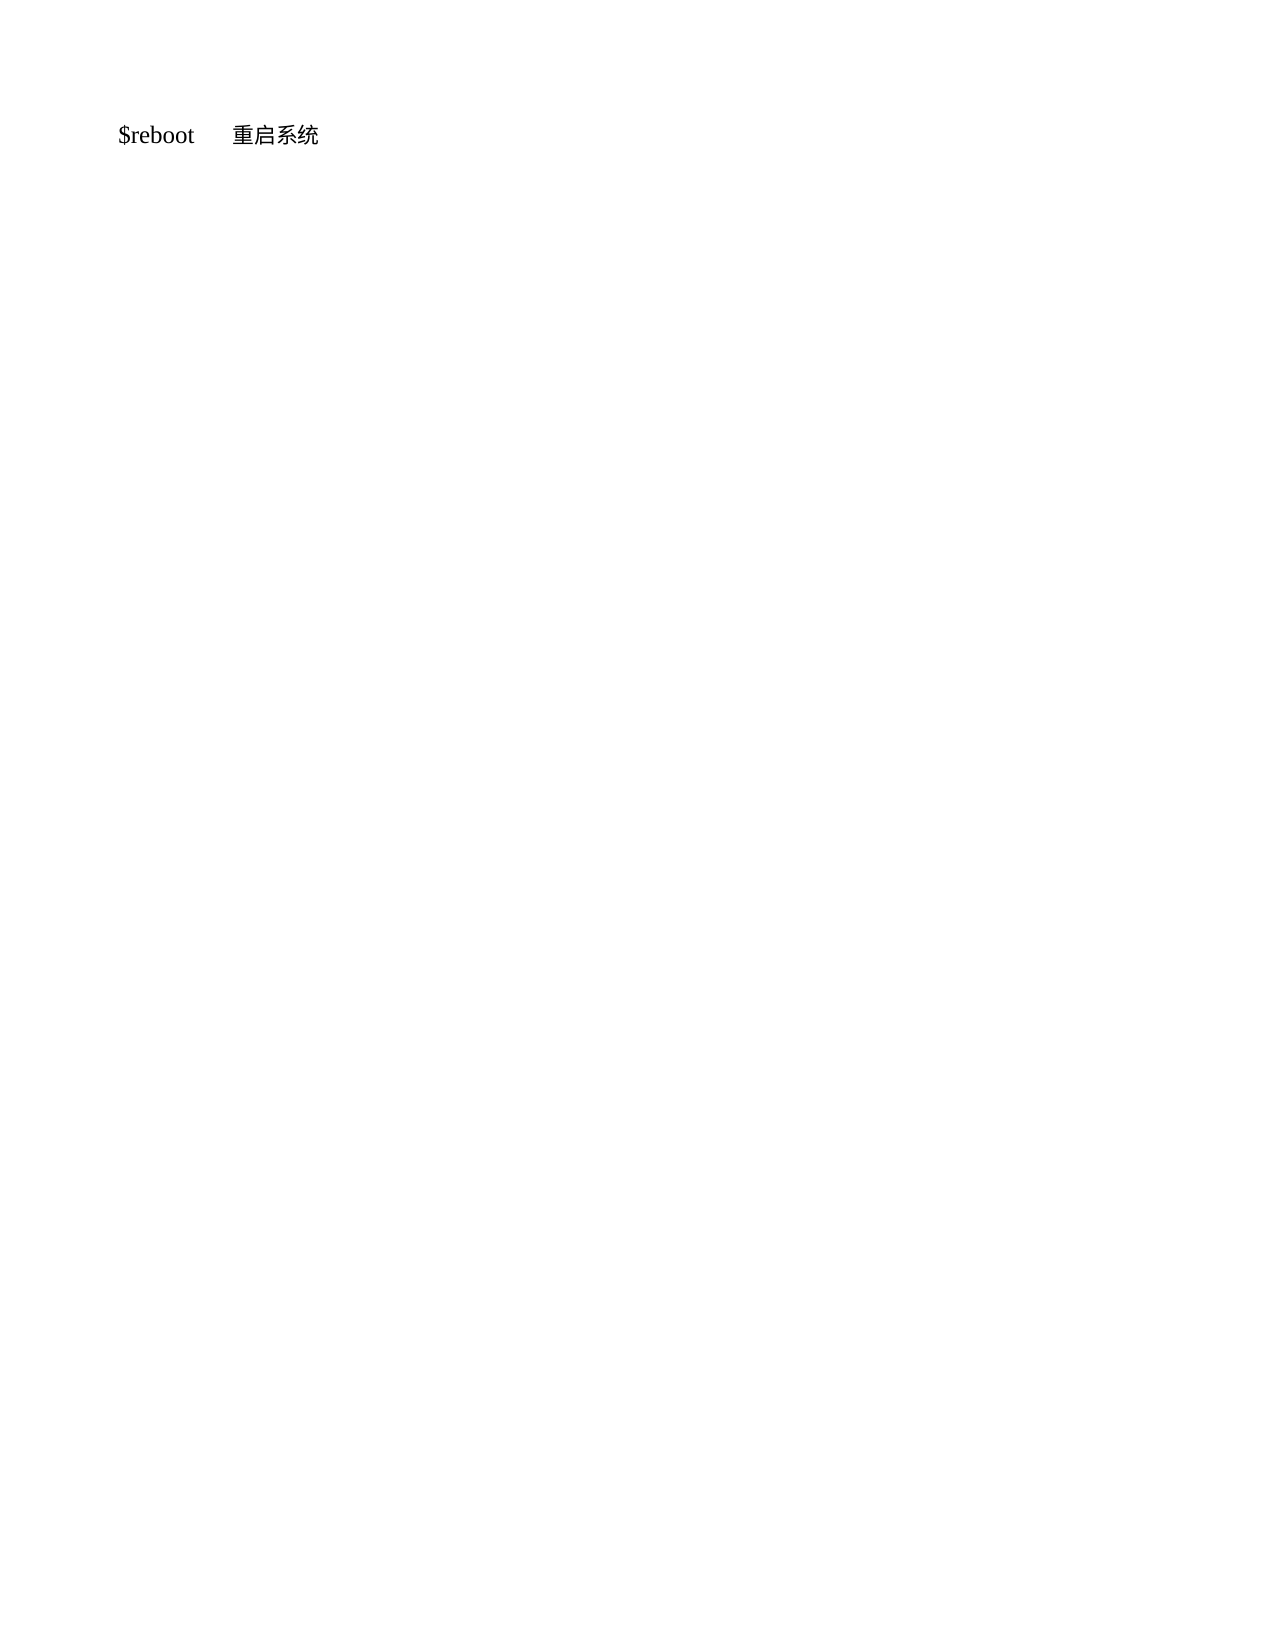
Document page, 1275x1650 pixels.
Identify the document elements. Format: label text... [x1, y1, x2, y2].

text $reboot 重启系统 [118, 118, 1157, 150]
